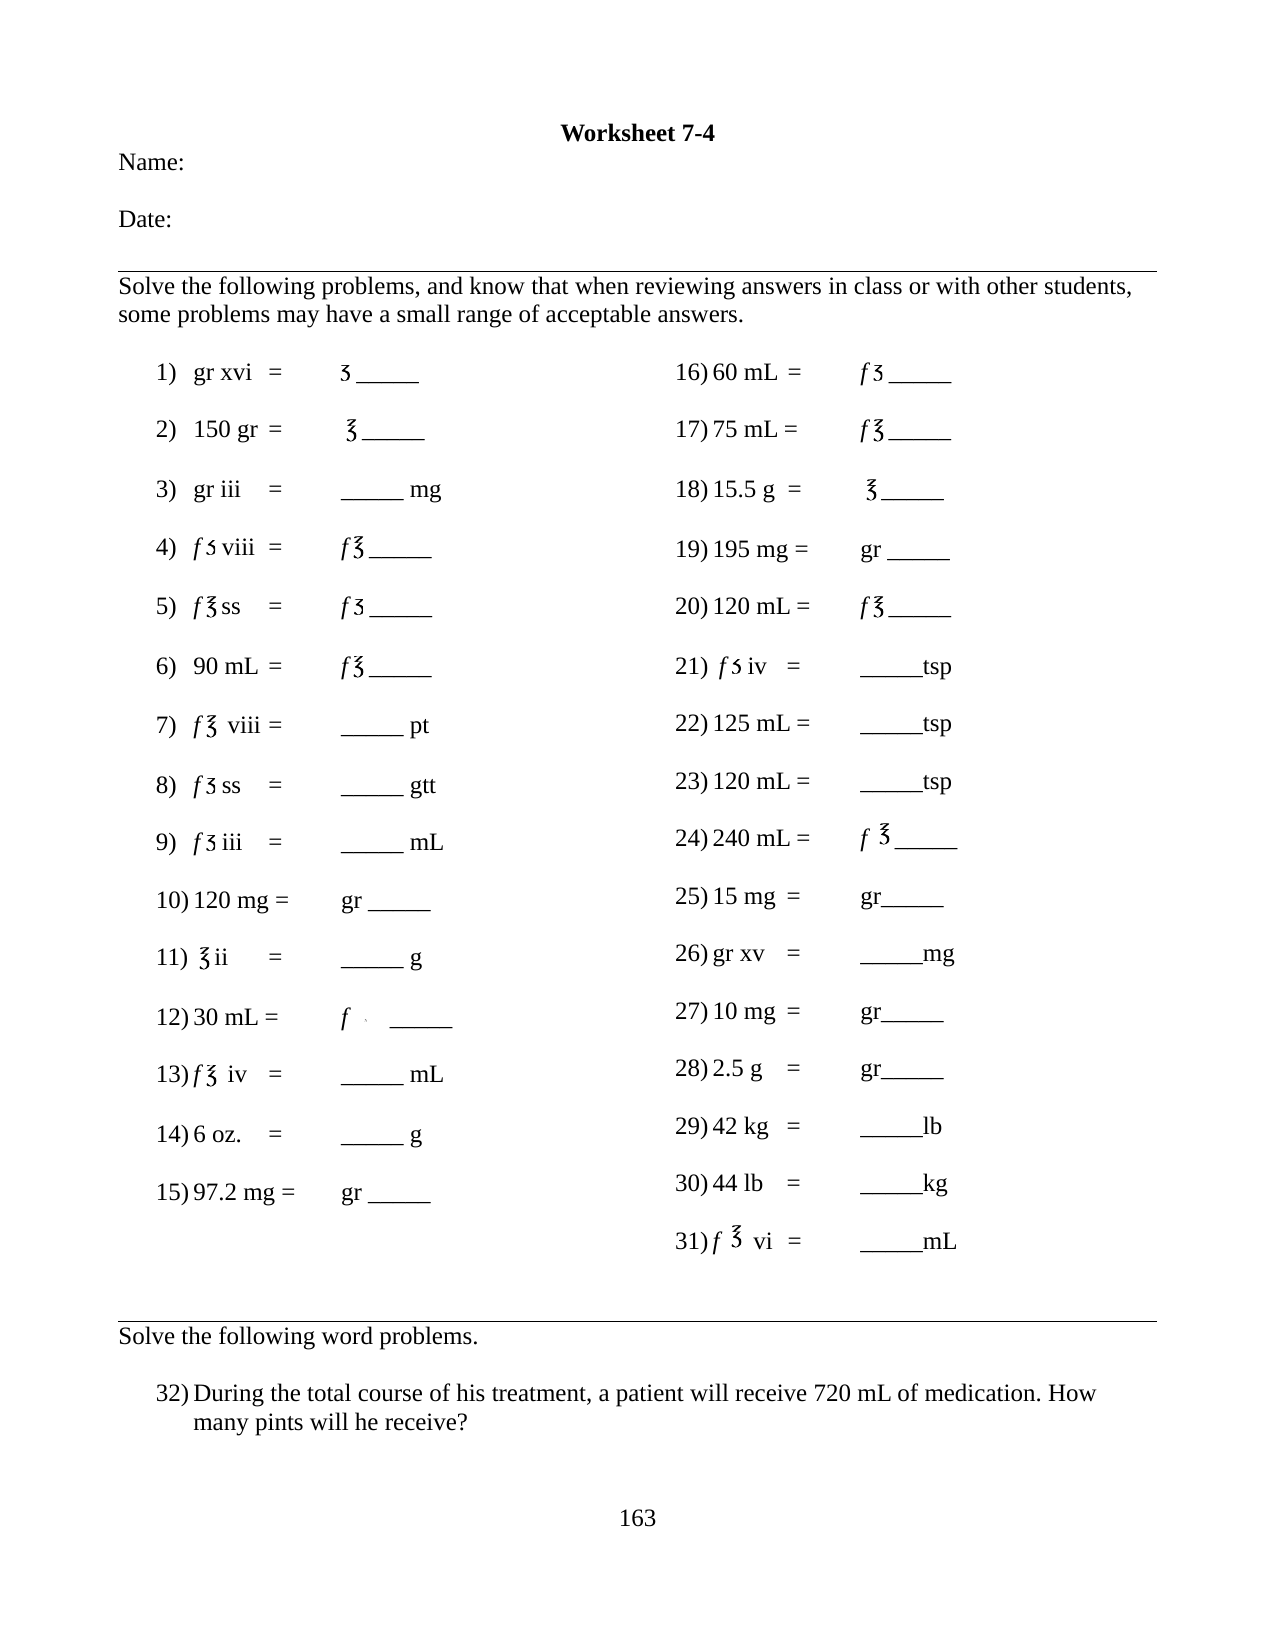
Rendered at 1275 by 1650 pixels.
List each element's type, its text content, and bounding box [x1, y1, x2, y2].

list 120 mL = f_____ [675, 591, 1157, 622]
list f vi = _____mL [675, 1226, 1157, 1254]
picture [206, 540, 216, 555]
list 90 mL = f_____ [156, 651, 637, 682]
picture [206, 778, 216, 794]
list 97.2 mg = gr _____ [156, 1177, 637, 1205]
list 120 mL = _____tsp [675, 766, 1157, 794]
list 195 mg = gr _____ [675, 534, 1157, 562]
list f iv = _____ mL [156, 1059, 637, 1090]
picture [732, 659, 741, 674]
list 60 mL = f _____ [675, 357, 1157, 386]
picture [867, 419, 889, 446]
list ii = _____ g [156, 942, 637, 973]
list 120 mg = gr _____ [156, 885, 637, 914]
list f viii = f_____ [156, 532, 637, 562]
list 42 kg = _____lb [675, 1111, 1157, 1139]
picture [200, 715, 222, 742]
list 15.5 g = _____ [675, 474, 1157, 505]
list gr xvi = _____ [156, 357, 637, 386]
picture [200, 596, 222, 622]
text Worksheet 7-4 [118, 118, 1157, 147]
picture [206, 835, 216, 851]
picture [860, 479, 882, 505]
list 2.5 g = gr_____ [675, 1053, 1157, 1082]
picture [725, 1225, 747, 1252]
list 44 lb = _____kg [675, 1168, 1157, 1197]
list 6 oz. = _____ g [156, 1119, 637, 1148]
text Solve the following problems, and know that when reviewing answers in class or with other students, some problems may have a small range of acceptable answers. [118, 272, 1157, 328]
text Name: [118, 147, 1157, 176]
picture [193, 947, 215, 974]
list gr xv = _____mg [675, 938, 1157, 967]
picture [200, 1065, 222, 1091]
picture [340, 365, 350, 381]
list 75 mL = f_____ [675, 414, 1157, 445]
list 150 gr = _____ [156, 414, 637, 445]
picture [347, 656, 369, 682]
picture [340, 419, 362, 446]
list f iii = _____ mL [156, 827, 637, 856]
picture [873, 823, 895, 849]
list During the total course of his treatment, a patient will receive 720 mL of medication. How many pints will he receive? [156, 1378, 1157, 1436]
picture [347, 536, 369, 563]
list 240 mL = f _____ [675, 823, 1157, 852]
list f iv = _____tsp [675, 651, 1157, 679]
list 15 mg = gr_____ [675, 881, 1157, 909]
list 125 mL = _____tsp [675, 708, 1157, 737]
list f viii = _____ pt [156, 710, 637, 741]
list fss = f _____ [156, 591, 637, 622]
text Date: [118, 204, 1157, 233]
list f ss = _____ gtt [156, 770, 637, 799]
list 30 mL = f _____ [156, 1002, 637, 1031]
picture [873, 365, 883, 381]
list 10 mg = gr_____ [675, 996, 1157, 1024]
text Solve the following word problems. [118, 1322, 1157, 1349]
picture [867, 596, 889, 622]
picture [354, 599, 363, 615]
list gr iii = _____ mg [156, 474, 637, 503]
